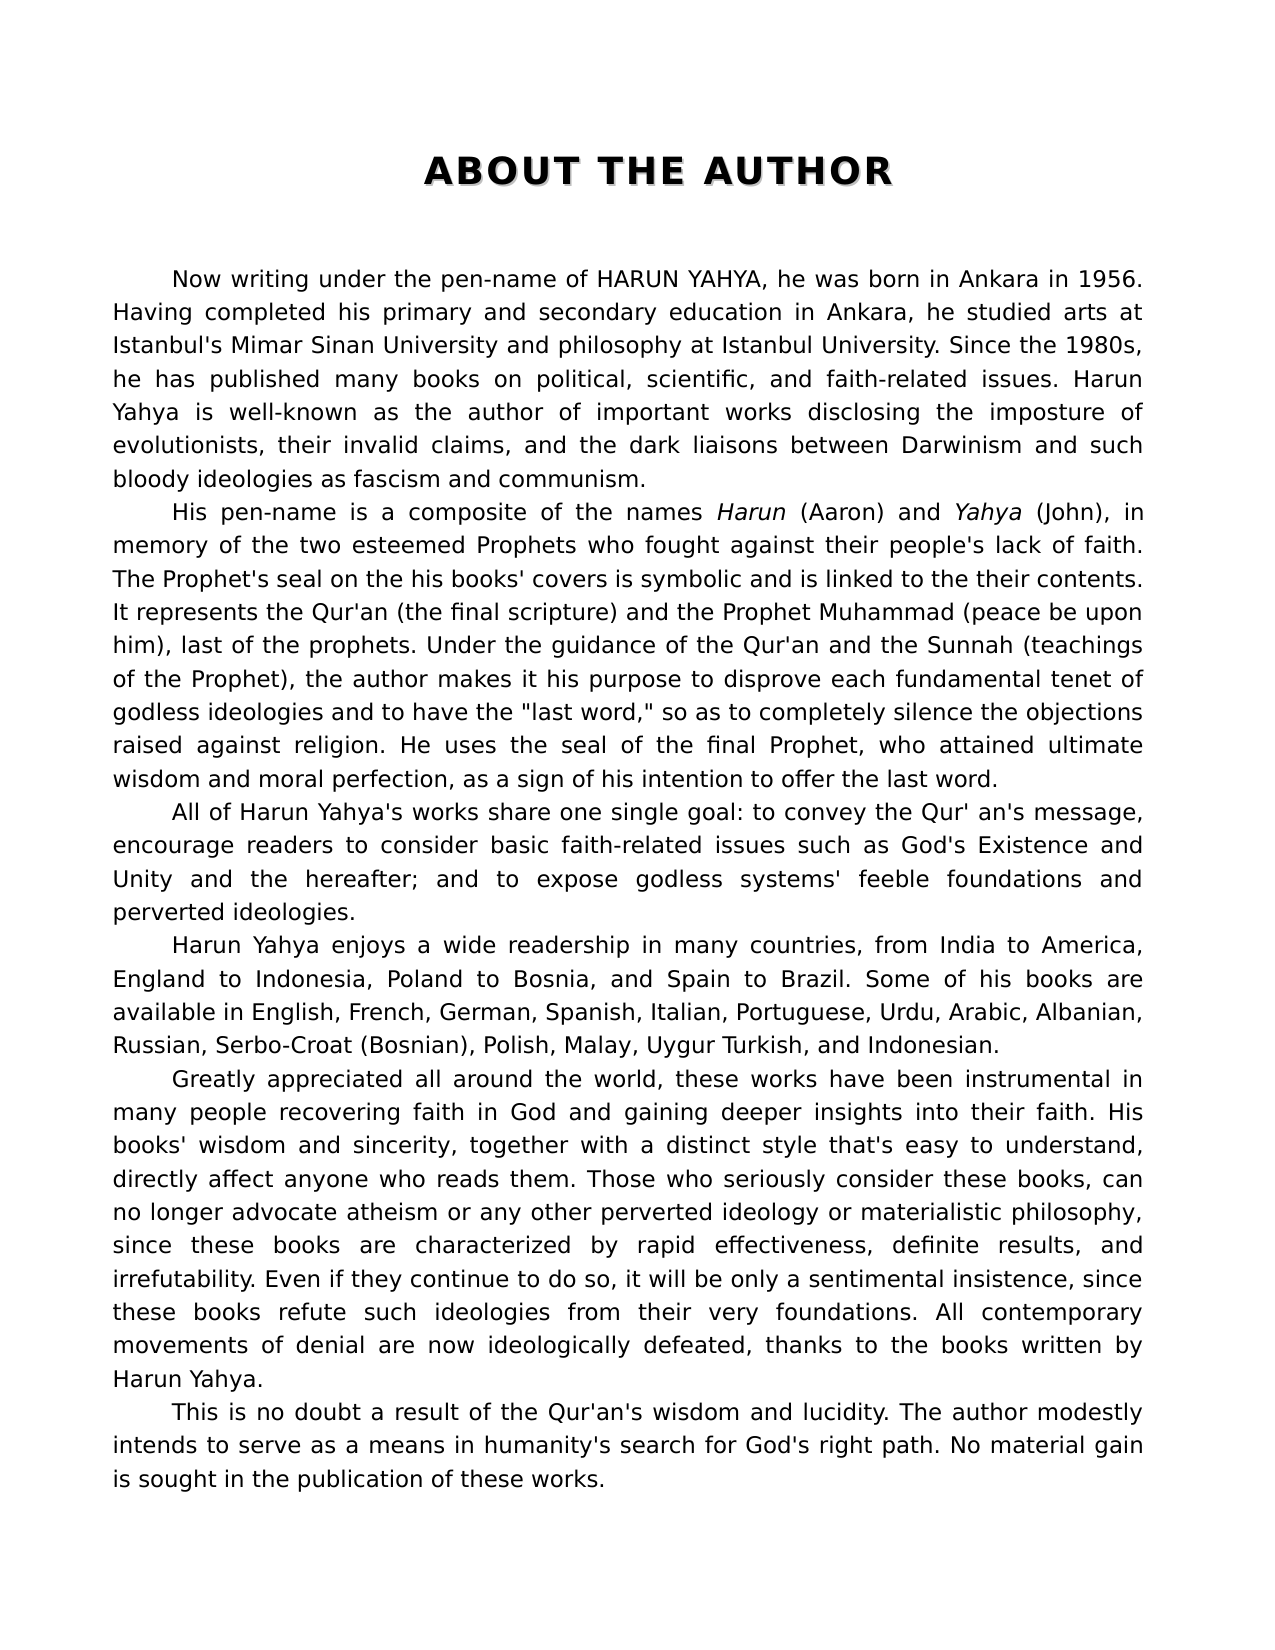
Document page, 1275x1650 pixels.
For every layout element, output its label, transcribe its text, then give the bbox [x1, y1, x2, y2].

text His pen-name is a composite of the names Harun (Aaron) and Yahya (John), in memory of the two esteemed Prophets who fought against their people's lack of faith. The Prophet's seal on the his books' covers is symbolic and is linked to the their contents. It represents the Qur'an (the final scripture) and the Prophet Muhammad (peace be upon him), last of the prophets. Under the guidance of the Qur'an and the Sunnah (teachings of the Prophet), the author makes it his purpose to disprove each fundamental tenet of godless ideologies and to have the "last word," so as to completely silence the objections raised against religion. He uses the seal of the final Prophet, who attained ultimate wisdom and moral perfection, as a sign of his intention to offer the last word. [112, 494, 1145, 794]
text Greatly appreciated all around the world, these works have been instrumental in many people recovering faith in God and gaining deeper insights into their faith. His books' wisdom and sincerity, together with a distinct style that's easy to understand, directly affect anyone who reads them. Those who seriously consider these books, can no longer advocate atheism or any other perverted ideology or materialistic philosophy, since these books are characterized by rapid effectiveness, definite results, and irrefutability. Even if they continue to do so, it will be only a sentimental insistence, since these books refute such ideologies from their very foundations. All contemporary movements of denial are now ideologically defeated, thanks to the books written by Harun Yahya. [112, 1060, 1145, 1394]
text All of Harun Yahya's works share one single goal: to convey the Qur' an's message, encourage readers to consider basic faith-related issues such as God's Existence and Unity and the hereafter; and to expose godless systems' feeble foundations and perverted ideologies. [112, 794, 1145, 927]
text Harun Yahya enjoys a wide readership in many countries, from India to America, England to Indonesia, Poland to Bosnia, and Spain to Brazil. Some of his books are available in English, French, German, Spanish, Italian, Portuguese, Urdu, Arabic, Albanian, Russian, Serbo-Croat (Bosnian), Polish, Malay, Uygur Turkish, and Indonesian. [112, 927, 1145, 1060]
text This is no doubt a result of the Qur'an's wisdom and lucidity. The author modestly intends to serve as a means in humanity's search for God's right path. No material gain is sought in the publication of these works. [112, 1394, 1145, 1494]
text Now writing under the pen-name of HARUN YAHYA, he was born in Ankara in 1956. Having completed his primary and secondary education in Ankara, he studied arts at Istanbul's Mimar Sinan University and philosophy at Istanbul University. Since the 1980s, he has published many books on political, scientific, and faith-related issues. Harun Yahya is well-known as the author of important works disclosing the imposture of evolutionists, their invalid claims, and the dark liaisons between Darwinism and such bloody ideologies as fascism and communism. [112, 260, 1145, 494]
text About The Author [112, 150, 1145, 194]
